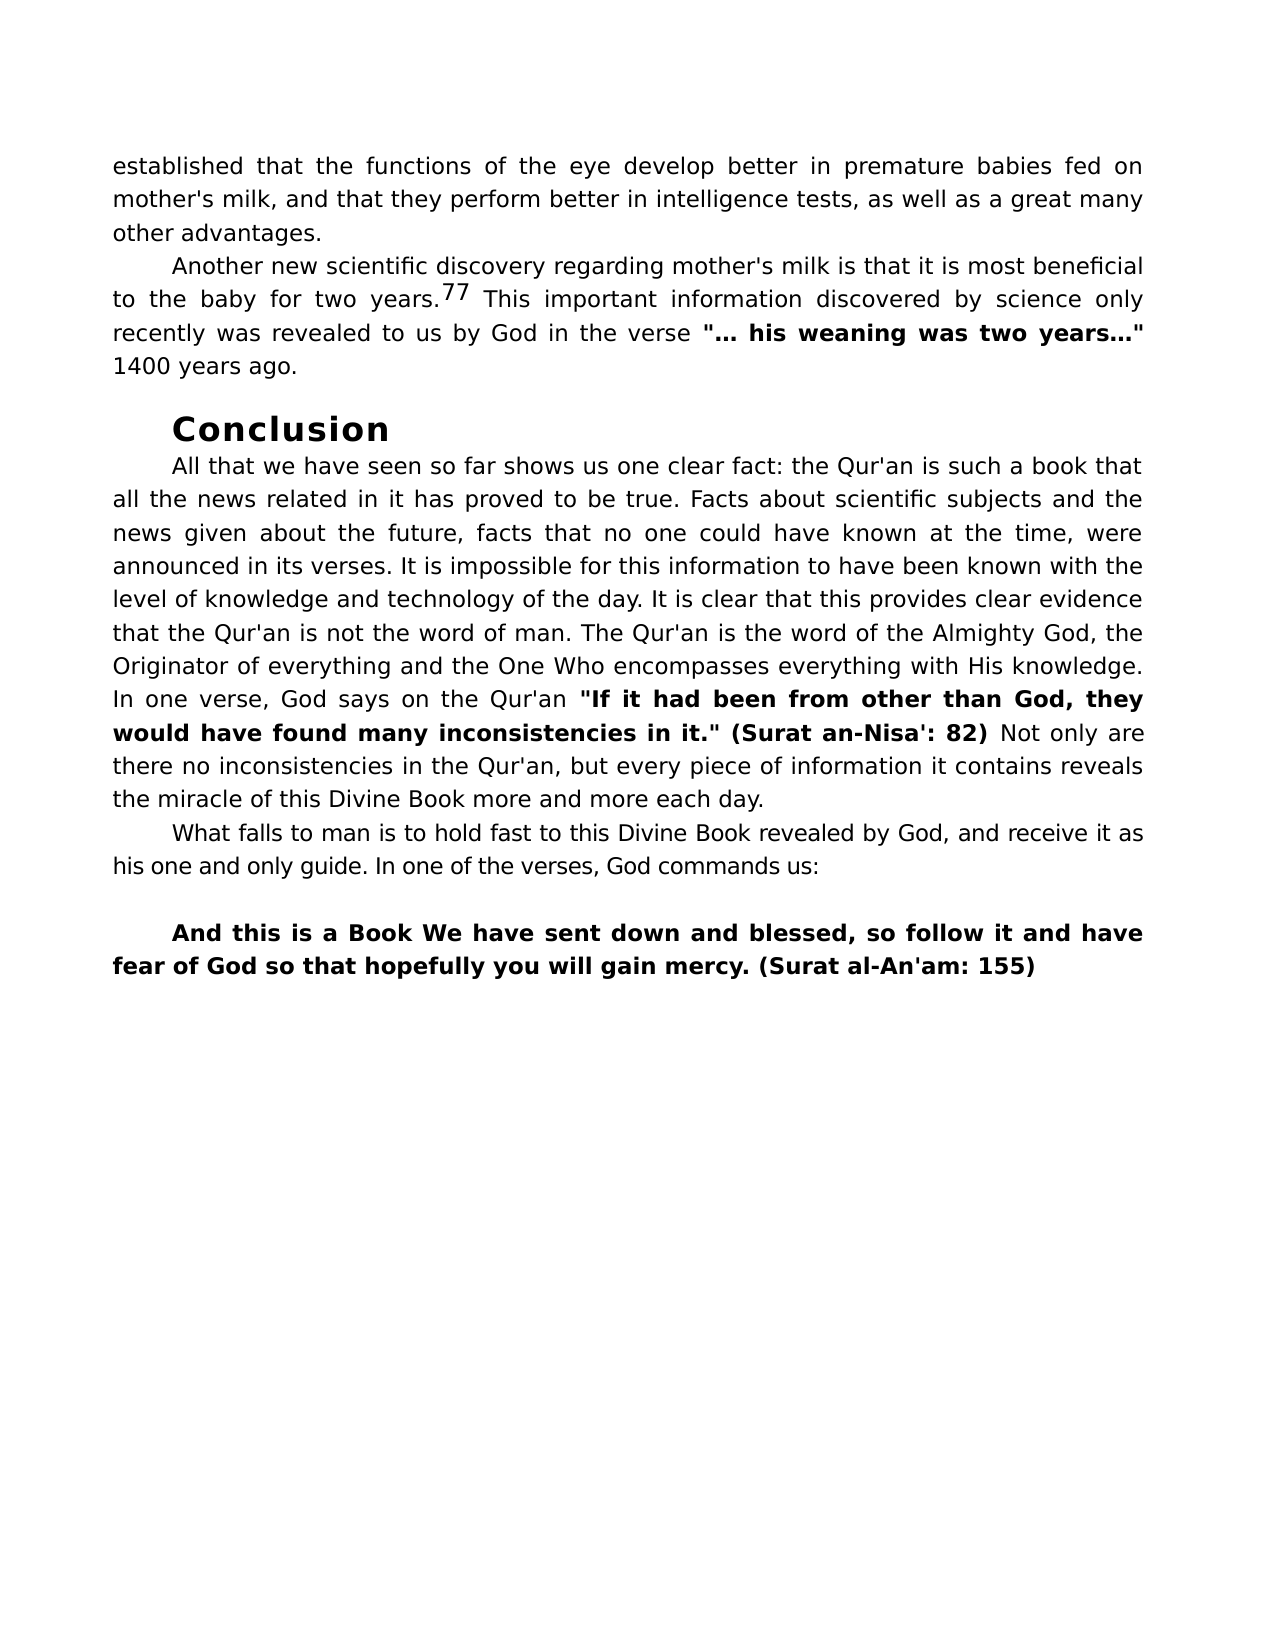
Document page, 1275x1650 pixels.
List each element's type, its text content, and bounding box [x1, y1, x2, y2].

text established that the functions of the eye develop better in premature babies fed on mother's milk, and that they perform better in intelligence tests, as well as a great many other advantages. [112, 148, 1145, 248]
text All that we have seen so far shows us one clear fact: the Qur'an is such a book that all the news related in it has proved to be true. Facts about scientific subjects and the news given about the future, facts that no one could have known at the time, were announced in its verses. It is impossible for this information to have been known with the level of knowledge and technology of the day. It is clear that this provides clear evidence that the Qur'an is not the word of man. The Qur'an is the word of the Almighty God, the Originator of everything and the One Who encompasses everything with His knowledge. In one verse, God says on the Qur'an "If it had been from other than God, they would have found many inconsistencies in it." (Surat an-Nisa': 82) Not only are there no inconsistencies in the Qur'an, but every piece of information it contains reveals the miracle of this Divine Book more and more each day. [112, 448, 1145, 814]
text What falls to man is to hold fast to this Divine Book revealed by God, and receive it as his one and only guide. In one of the verses, God commands us: [112, 814, 1145, 881]
text Conclusion [112, 414, 1145, 448]
text Another new scientific discovery regarding mother's milk is that it is most beneficial to the baby for two years.77 This important information discovered by science only recently was revealed to us by God in the verse "… his weaning was two years…" 1400 years ago. [112, 248, 1145, 381]
text And this is a Book We have sent down and blessed, so follow it and have fear of God so that hopefully you will gain mercy. (Surat al-An'am: 155) [112, 914, 1145, 981]
